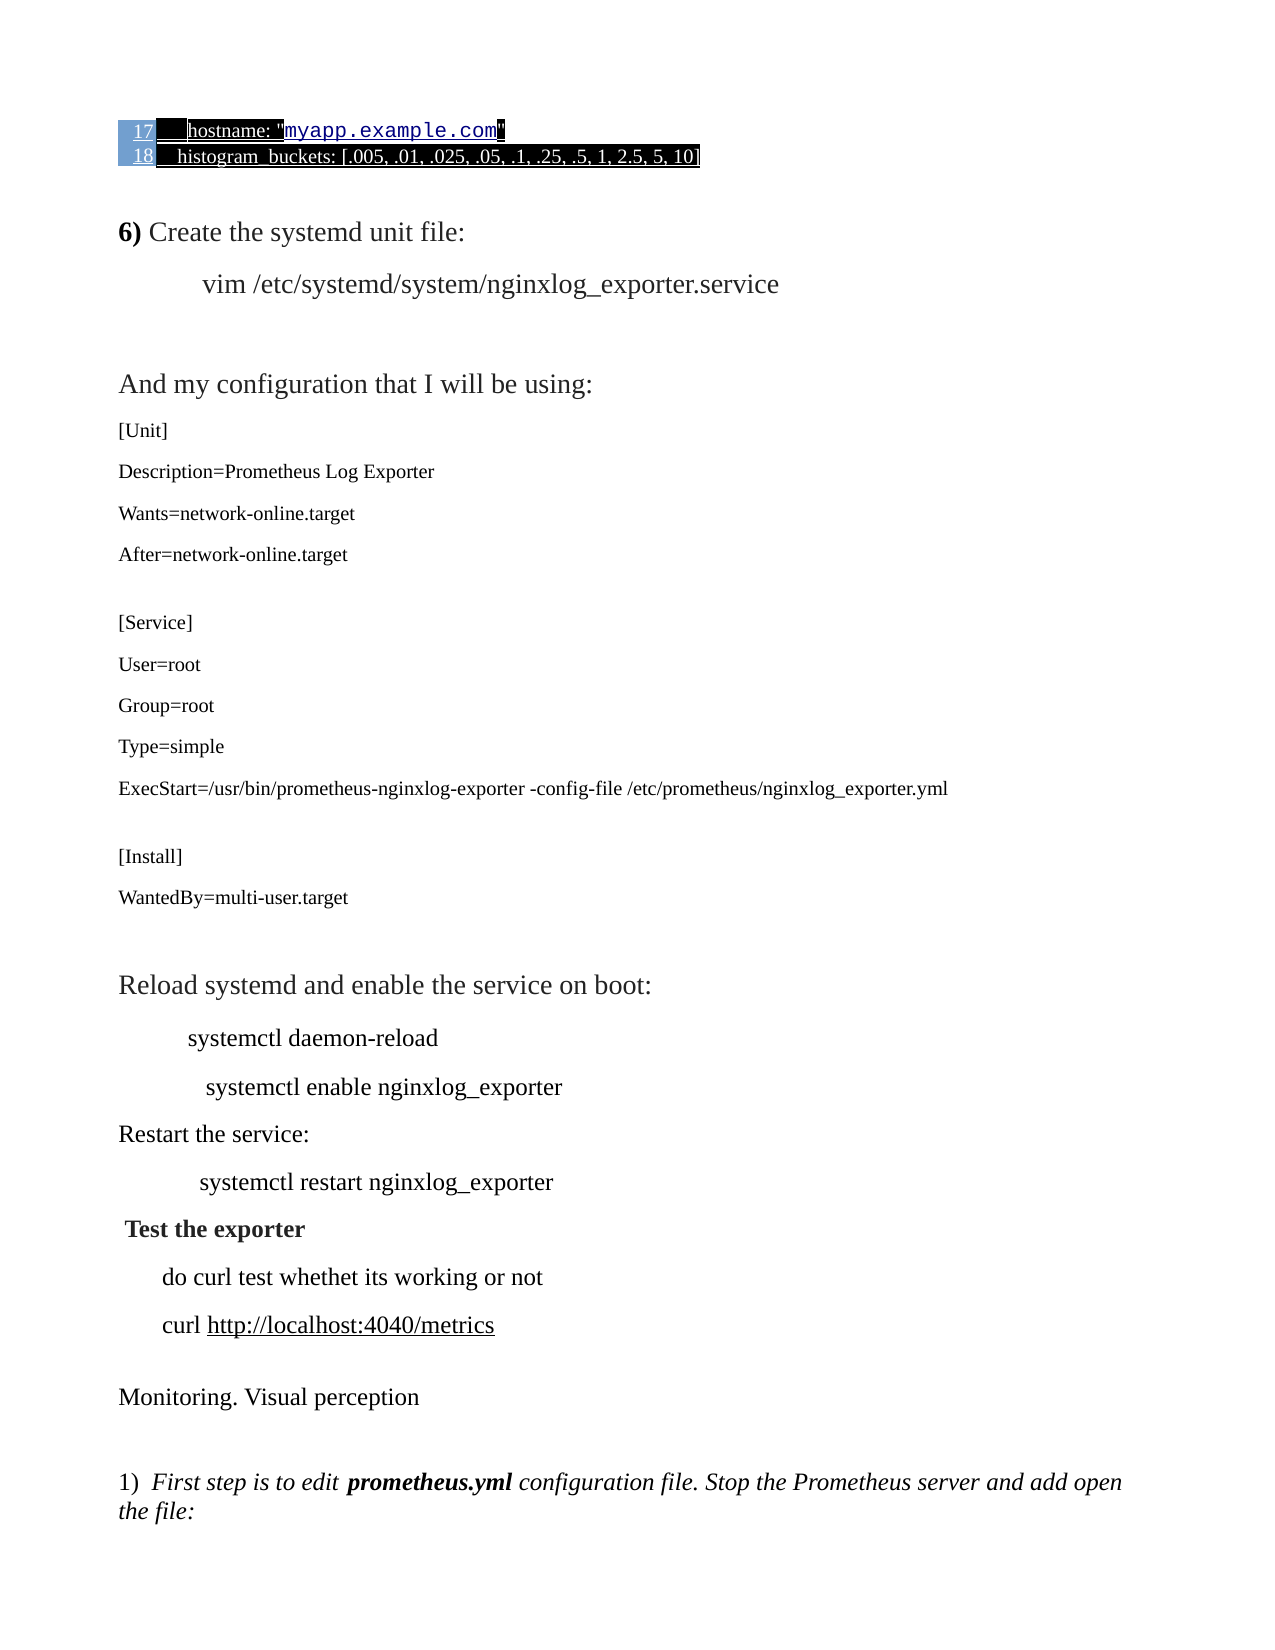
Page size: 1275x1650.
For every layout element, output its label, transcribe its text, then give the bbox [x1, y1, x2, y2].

text Test the exporter [118, 1214, 1157, 1243]
text systemctl enable nginxlog_exporter [118, 1072, 1157, 1101]
text curl http://localhost:4040/metrics [118, 1310, 1157, 1338]
text vim /etc/systemd/system/nginxlog_exporter.service [118, 267, 1157, 300]
text [Install] [118, 844, 1157, 867]
text systemctl daemon-reload [118, 1020, 1157, 1052]
table_header listen: port: 4040 address: "0.0.0.0" consul: enable: false namespaces: - name: myapp format: "$remote_addr - $remote_user [$time_local] \"$request\" $status $body_bytes_sent \"$http_referer\" \"$http_user_agent\" \"$http_x_forwarded_for\"" source: files: - /var/log/nginx/access.log labels: service: "myapp" environment: "production" hostname: "myapp.example.com" histogram_buckets: [.005, .01, .025, .05, .1, .25, .5, 1, 2.5, 5, 10] [156, 118, 1275, 168]
subtitle Monitoring. Visual perception [118, 1382, 1157, 1411]
text Reload systemd and enable the service on boot: [118, 968, 1157, 1001]
text After=network-online.target [118, 542, 1157, 593]
text systemctl restart nginxlog_exporter [118, 1167, 1157, 1196]
text Group=root [118, 693, 1157, 717]
text Wants=network-online.target [118, 501, 1157, 524]
text WantedBy=multi-user.target [118, 886, 1157, 909]
text 1) First step is to edit prometheus.yml configuration file. Stop the Prometheus server and add open the file: [118, 1467, 1157, 1524]
text Type=simple [118, 735, 1157, 758]
text ExecStart=/usr/bin/prometheus-nginxlog-exporter -config-file /etc/prometheus/nginxlog_exporter.yml [118, 776, 1157, 826]
text 6) Create the systemd unit file: [118, 216, 1157, 248]
text User=root [118, 652, 1157, 675]
text do curl test whethet its working or not [118, 1262, 1157, 1291]
text And my configuration that I will be using: [118, 367, 1157, 399]
text [Service] [118, 611, 1157, 634]
text Restart the service: [118, 1119, 1157, 1148]
text Description=Prometheus Log Exporter [118, 460, 1157, 483]
text [Unit] [118, 418, 1157, 442]
